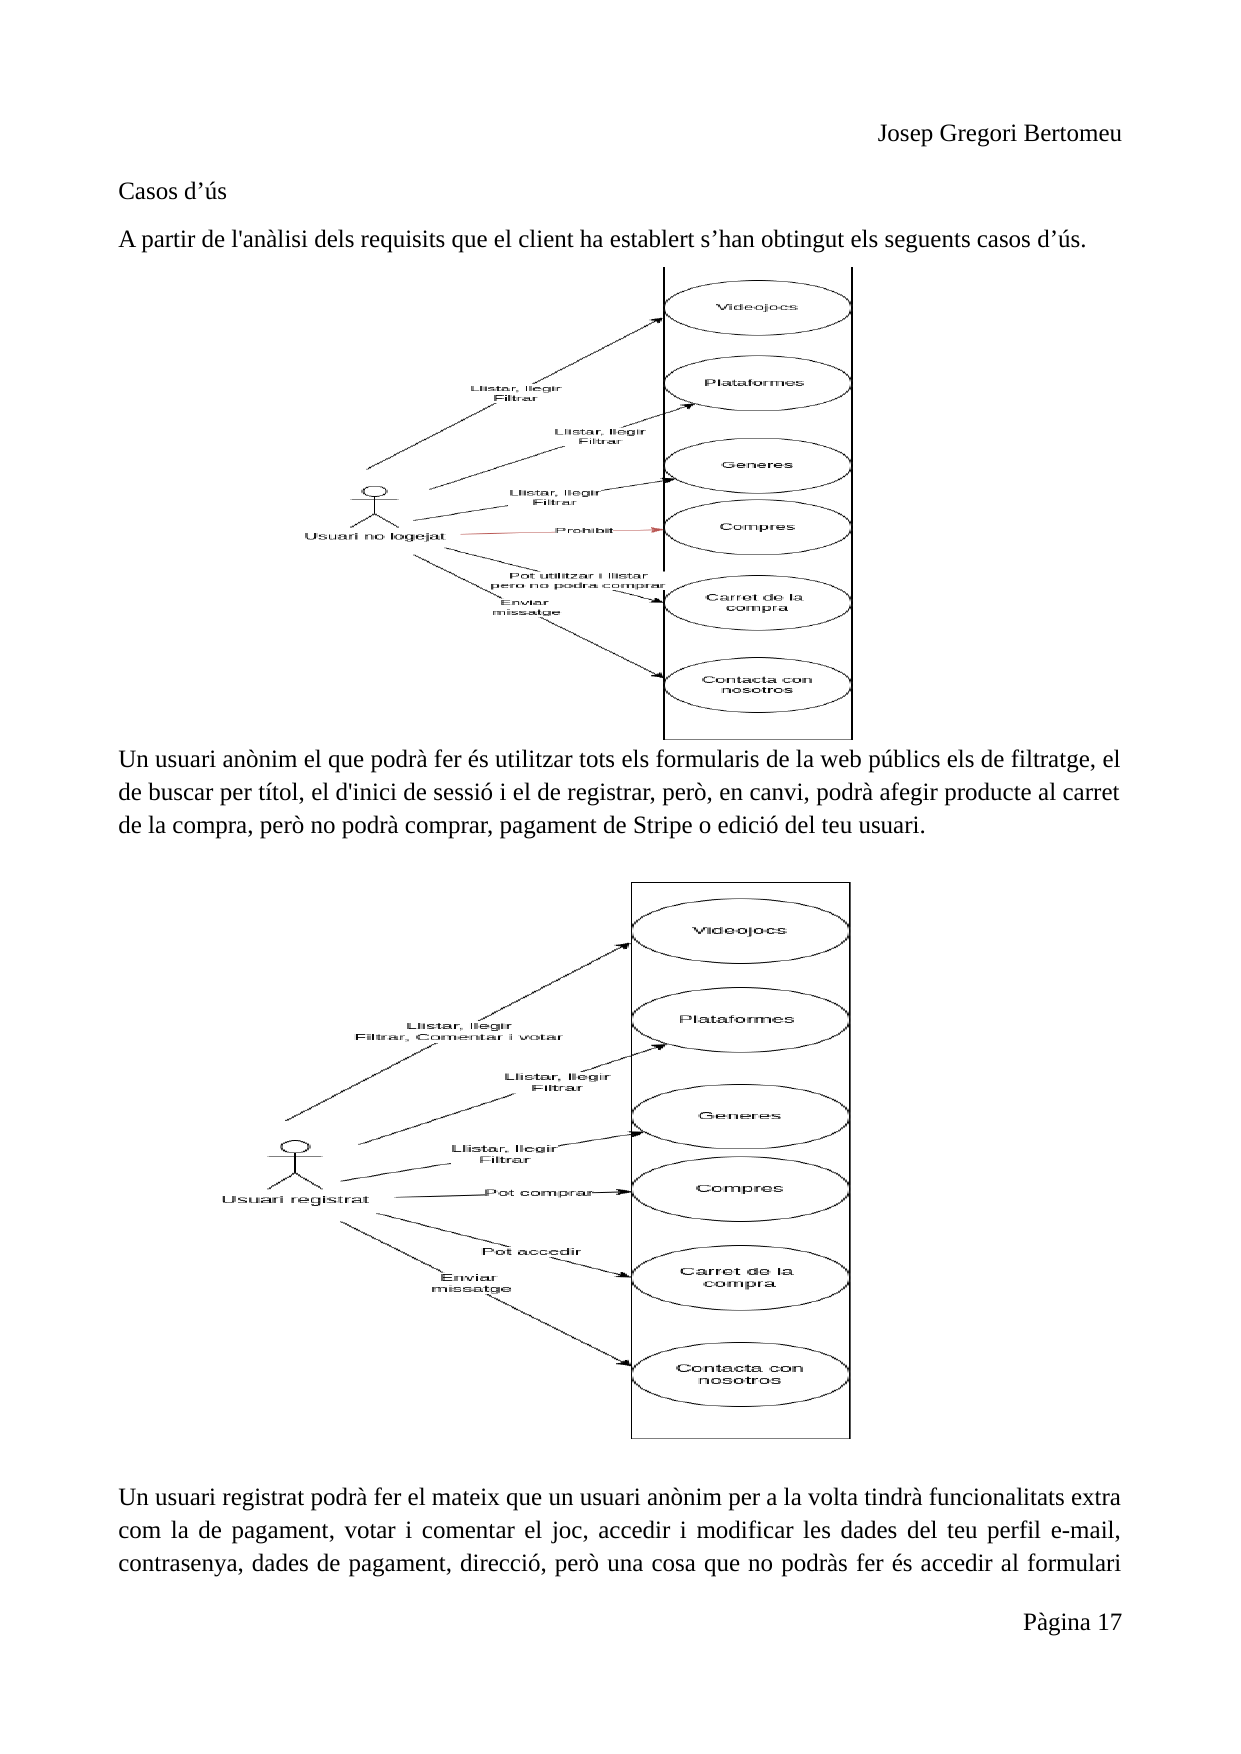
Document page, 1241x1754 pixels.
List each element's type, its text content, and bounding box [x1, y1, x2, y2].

text Un usuari anònim el que podrà fer és utilitzar tots els formularis de la web públics els de filtratge, el de buscar per títol, el d'inici de sessió i el de registrar, però, en canvi, podrà afegir producte al carret de la compra, però no podrà comprar, pagament de Stripe o edició del teu usuari. [118, 272, 1122, 838]
picture [222, 882, 851, 1439]
text A partir de l'anàlisi dels requisits que el client ha establert s’han obtingut els seguents casos d’ús. [118, 224, 1122, 253]
text Casos d’ús [118, 176, 1122, 205]
text Un usuari registrat podrà fer el mateix que un usuari anònim per a la volta tindrà funcionalitats extra com la de pagament, votar i comentar el joc, accedir i modificar les dades del teu perfil e-mail, contrasenya, dades de pagament, direcció, però una cosa que no podràs fer és accedir al formulari [118, 1482, 1122, 1577]
picture [304, 267, 853, 740]
